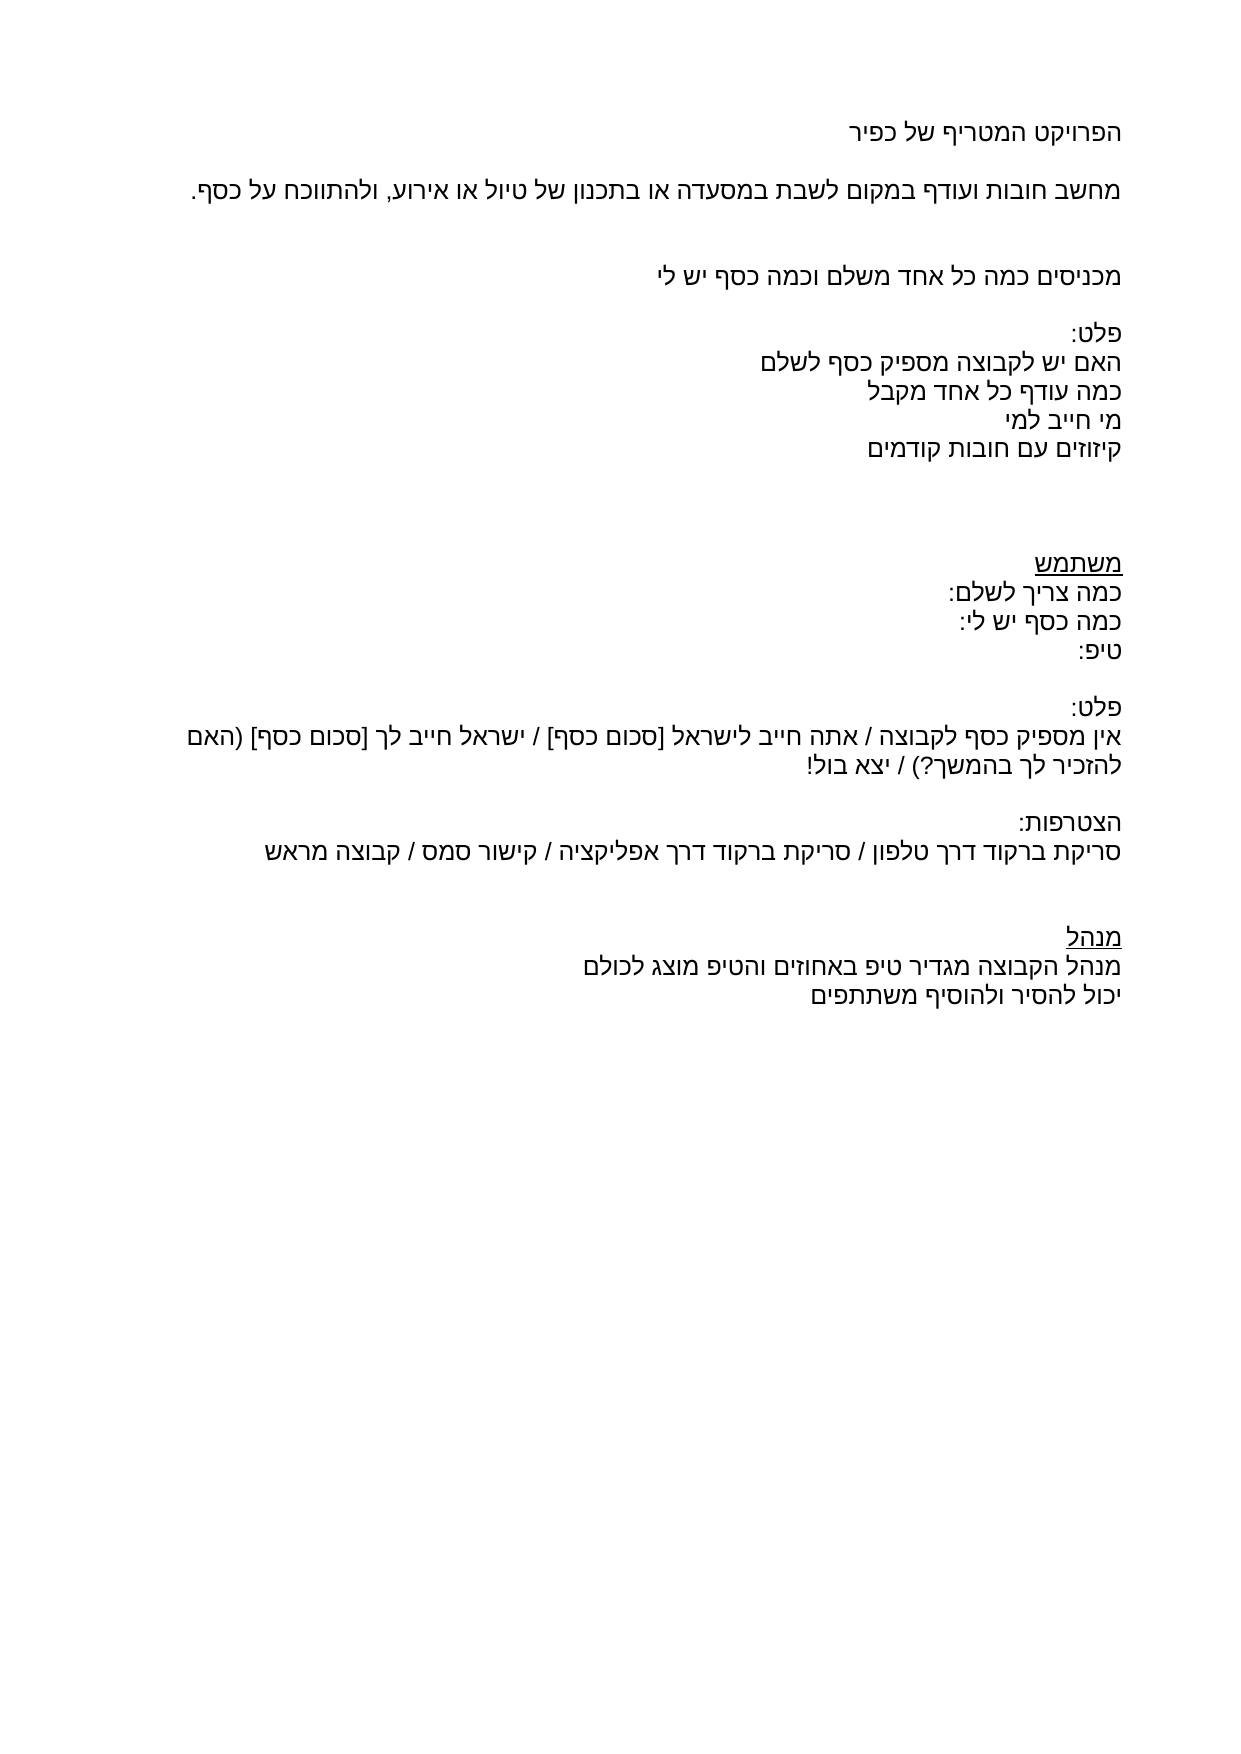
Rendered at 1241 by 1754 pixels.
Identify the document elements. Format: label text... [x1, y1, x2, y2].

text אין מספיק כסף לקבוצה / אתה חייב לישראל [סכום כסף] / ישראל חייב לך [סכום כסף] (האם להזכיר לך בהמשך?) / יצא בול! [118, 722, 1122, 779]
text מי חייב למי [118, 406, 1122, 434]
text כמה צריך לשלם: [118, 578, 1122, 607]
text הצטרפות: [118, 808, 1122, 837]
text האם יש לקבוצה מספיק כסף לשלם [118, 348, 1122, 377]
text טיפ: [118, 636, 1122, 664]
text הפרויקט המטריף של כפיר [118, 118, 1122, 147]
text משתמש [118, 549, 1122, 578]
text מכניסים כמה כל אחד משלם וכמה כסף יש לי [118, 262, 1122, 291]
text מנהל [118, 923, 1122, 952]
text כמה עודף כל אחד מקבל [118, 377, 1122, 406]
text מחשב חובות ועודף במקום לשבת במסעדה או בתכנון של טיול או אירוע, ולהתווכח על כסף. [118, 176, 1122, 204]
text פלט: [118, 693, 1122, 722]
text מנהל הקבוצה מגדיר טיפ באחוזים והטיפ מוצג לכולם [118, 952, 1122, 981]
text סריקת ברקוד דרך טלפון / סריקת ברקוד דרך אפליקציה / קישור סמס / קבוצה מראש [118, 837, 1122, 866]
text כמה כסף יש לי: [118, 607, 1122, 636]
text יכול להסיר ולהוסיף משתתפים [118, 981, 1122, 1009]
text פלט: [118, 319, 1122, 348]
text קיזוזים עם חובות קודמים [118, 434, 1122, 463]
